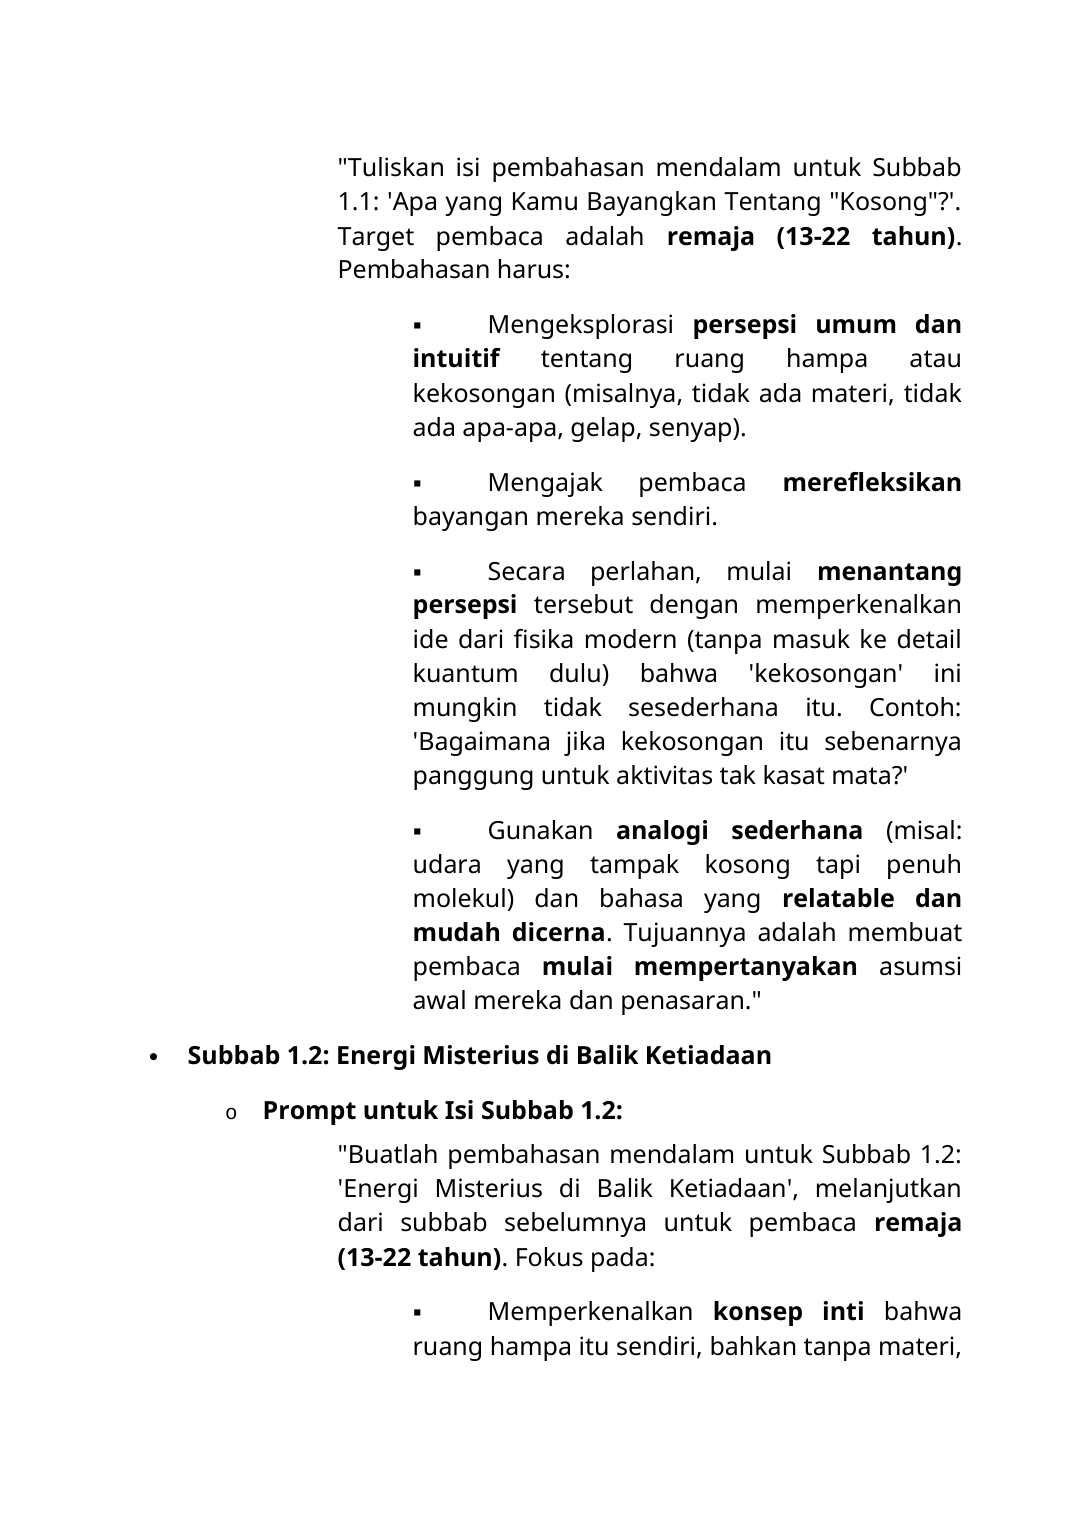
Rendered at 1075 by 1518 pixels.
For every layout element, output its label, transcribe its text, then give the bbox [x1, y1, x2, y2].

list Gunakan analogi sederhana (misal: udara yang tampak kosong tapi penuh molekul) dan bahasa yang relatable dan mudah dicerna. Tujuannya adalah membuat pembaca mulai mempertanyakan asumsi awal mereka dan penasaran." [412, 812, 962, 1017]
text "Tuliskan isi pembahasan mendalam untuk Subbab 1.1: 'Apa yang Kamu Bayangkan Tentang "Kosong"?'. Target pembaca adalah remaja (13-22 tahun). Pembahasan harus: [337, 150, 962, 286]
list Mengajak pembaca merefleksikan bayangan mereka sendiri. [412, 464, 962, 532]
list Mengeksplorasi persepsi umum dan intuitif tentang ruang hampa atau kekosongan (misalnya, tidak ada materi, tidak ada apa-apa, gelap, senyap). [412, 307, 962, 443]
list Secara perlahan, mulai menantang persepsi tersebut dengan memperkenalkan ide dari fisika modern (tanpa masuk ke detail kuantum dulu) bahwa 'kekosongan' ini mungkin tidak sesederhana itu. Contoh: 'Bagaimana jika kekosongan itu sebenarnya panggung untuk aktivitas tak kasat mata?' [412, 553, 962, 792]
list Subbab 1.2: Energi Misterius di Balik Ketiadaan [150, 1038, 962, 1072]
list Prompt untuk Isi Subbab 1.2: [225, 1092, 962, 1127]
list Memperkenalkan konsep inti bahwa ruang hampa itu sendiri, bahkan tanpa materi, dipercaya memiliki energi intrinsik. Sebutkan istilah 'Energi Titik Nol' (Zero-Point Energy/ZPE) sebagai nama konsep ini, tapi jelaskan bahwa detailnya akan dibahas nanti. [412, 1294, 962, 1362]
text "Buatlah pembahasan mendalam untuk Subbab 1.2: 'Energi Misterius di Balik Ketiadaan', melanjutkan dari subbab sebelumnya untuk pembaca remaja (13-22 tahun). Fokus pada: [337, 1137, 962, 1273]
